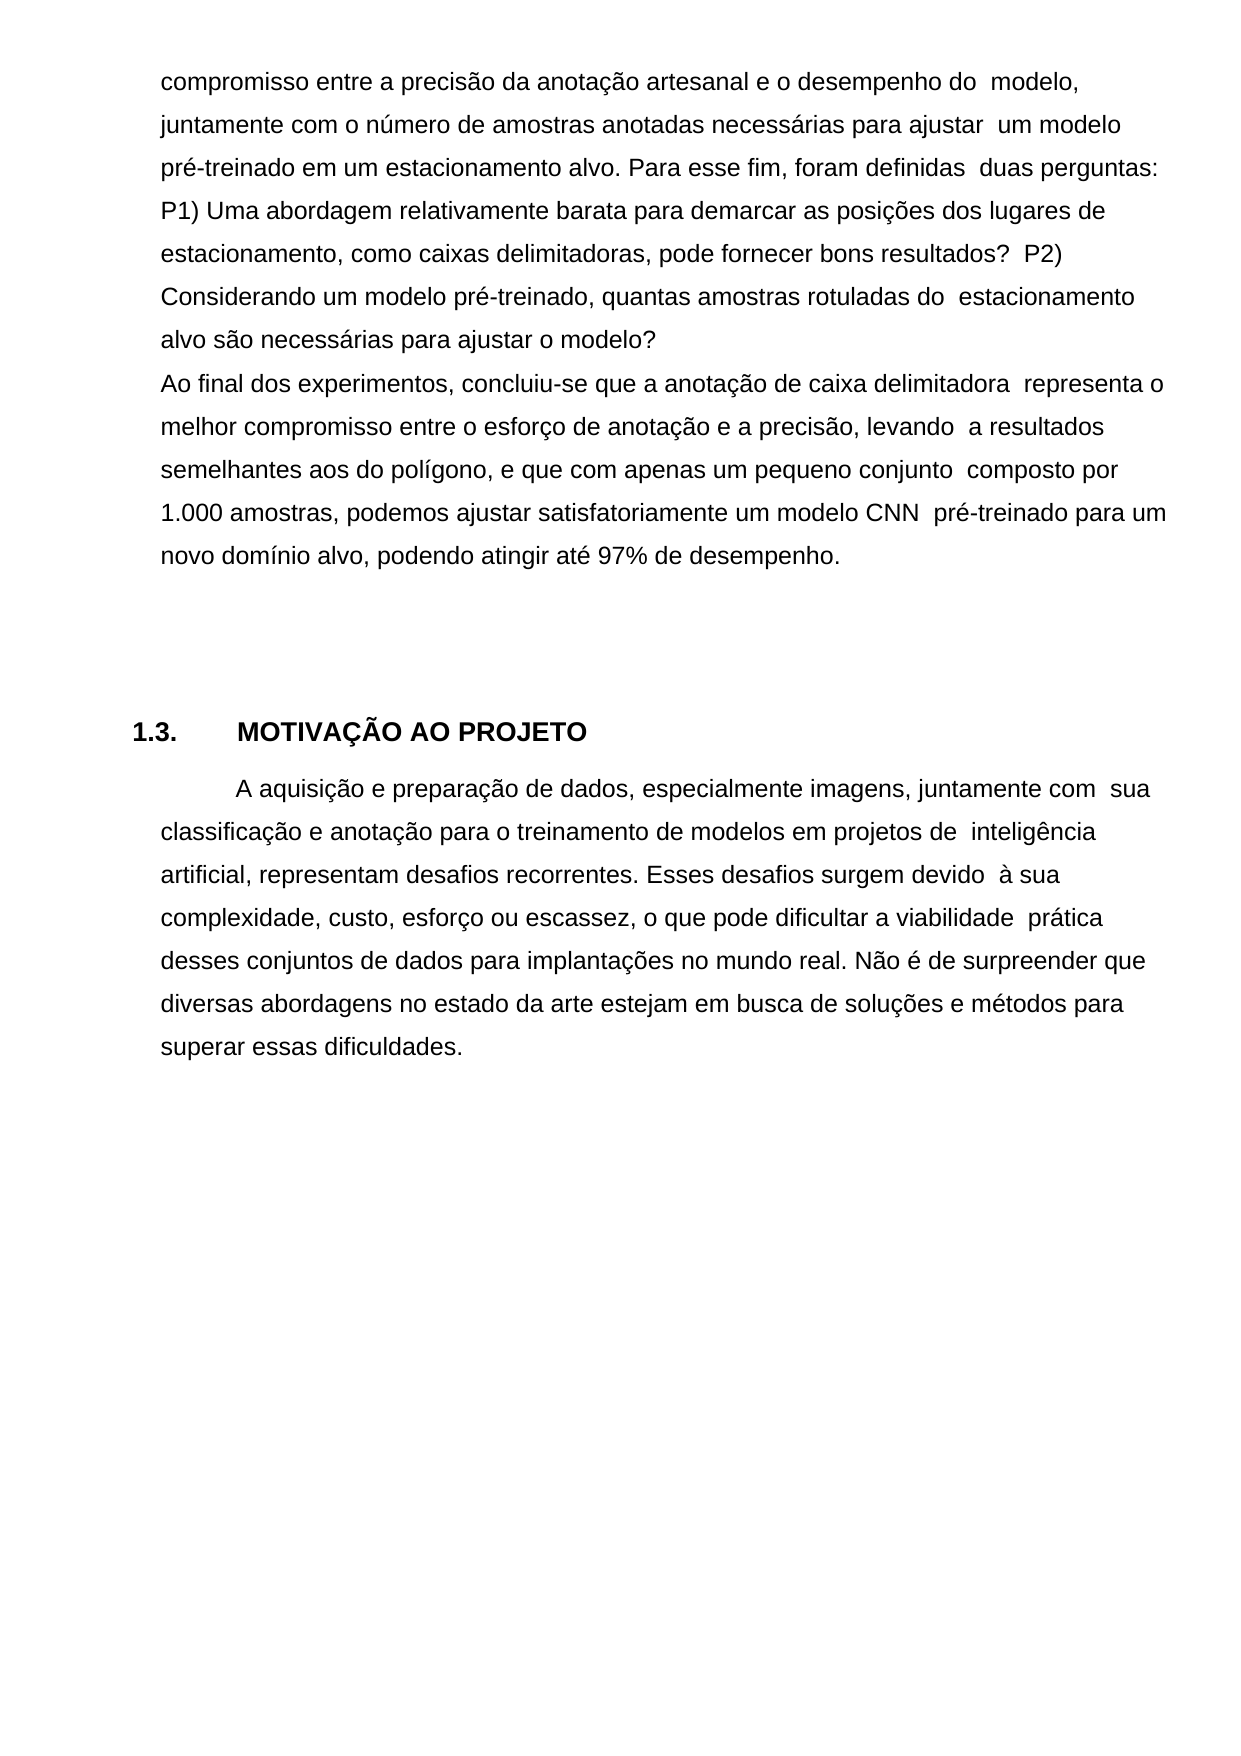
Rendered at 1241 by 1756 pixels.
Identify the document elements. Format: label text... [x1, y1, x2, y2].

list MOTIVAÇÃO AO PROJETO [177, 716, 1169, 747]
text P1) Uma abordagem relativamente barata para demarcar as posições dos lugares de estacionamento, como caixas delimitadoras, pode fornecer bons resultados? P2) Considerando um modelo pré-treinado, quantas amostras rotuladas do estacionamento alvo são necessárias para ajustar o modelo? [160, 196, 1169, 354]
text Ao final dos experimentos, concluiu-se que a anotação de caixa delimitadora representa o melhor compromisso entre o esforço de anotação e a precisão, levando a resultados semelhantes aos do polígono, e que com apenas um pequeno conjunto composto por 1.000 amostras, podemos ajustar satisfatoriamente um modelo CNN pré-treinado para um novo domínio alvo, podendo atingir até 97% de desempenho. [160, 368, 1169, 570]
text compromisso entre a precisão da anotação artesanal e o desempenho do modelo, juntamente com o número de amostras anotadas necessárias para ajustar um modelo pré-treinado em um estacionamento alvo. Para esse fim, foram definidas duas perguntas: [160, 67, 1169, 182]
text A aquisição e preparação de dados, especialmente imagens, juntamente com sua classificação e anotação para o treinamento de modelos em projetos de inteligência artificial, representam desafios recorrentes. Esses desafios surgem devido à sua complexidade, custo, esforço ou escassez, o que pode dificultar a viabilidade prática desses conjuntos de dados para implantações no mundo real. Não é de surpreender que diversas abordagens no estado da arte estejam em busca de soluções e métodos para superar essas dificuldades. [160, 773, 1169, 1061]
